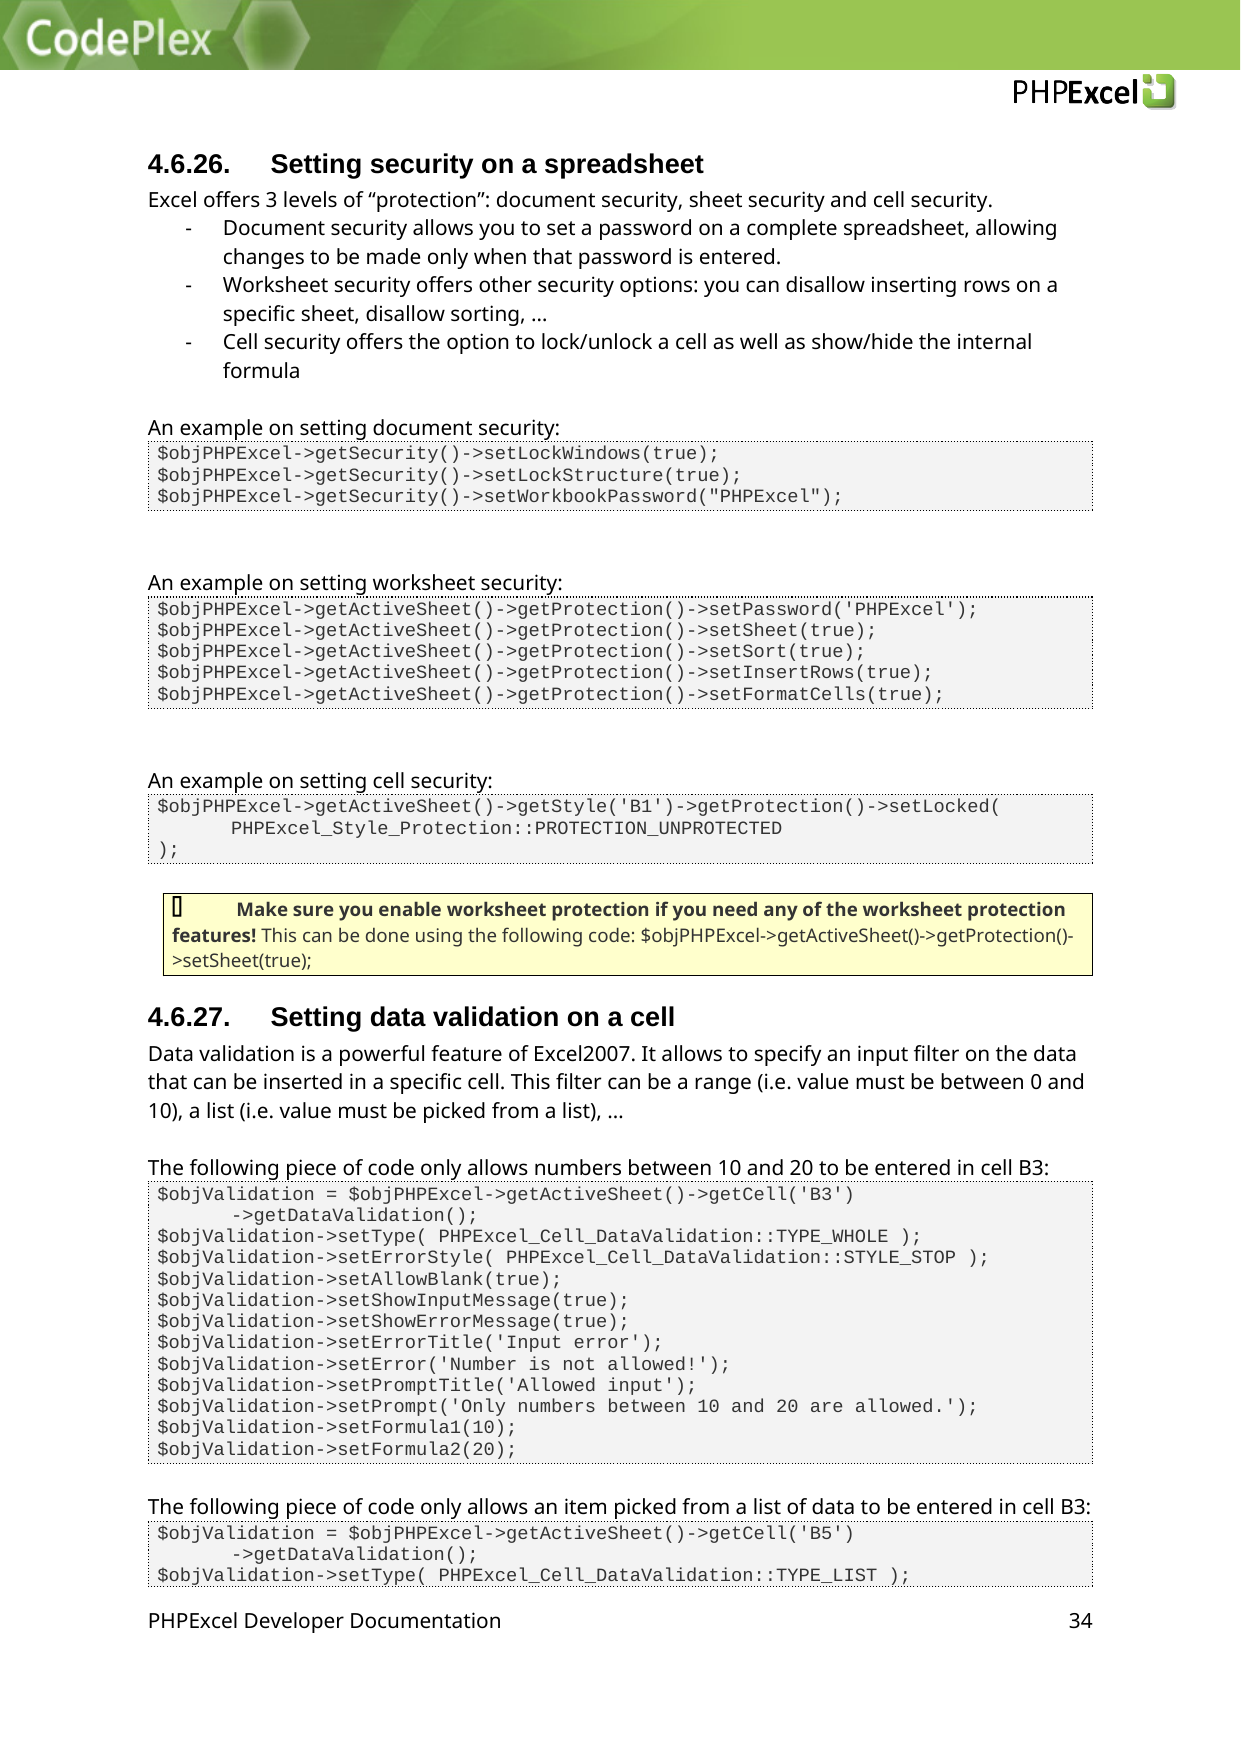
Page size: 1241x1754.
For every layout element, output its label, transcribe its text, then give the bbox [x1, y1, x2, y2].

text $objPHPExcel->getSecurity()->setLockStructure(true); [148, 462, 1093, 483]
text $objPHPExcel->getActiveSheet()->getStyle('B1')->getProtection()->setLocked( [148, 794, 1093, 815]
text ->getDataValidation(); [148, 1542, 1093, 1563]
text $objPHPExcel->getActiveSheet()->getProtection()->setSort(true); [148, 639, 1093, 660]
text $objPHPExcel->getActiveSheet()->getProtection()->setPassword('PHPExcel'); [148, 596, 1093, 618]
text $objValidation->setPromptTitle('Allowed input'); [148, 1372, 1093, 1394]
list Cell security offers the option to lock/unlock a cell as well as show/hide the internal formula [185, 327, 1093, 384]
text $objValidation->setPrompt('Only numbers between 10 and 20 are allowed.'); [148, 1394, 1093, 1415]
text $objValidation->setError('Number is not allowed!'); [148, 1351, 1093, 1372]
text The following piece of code only allows an item picked from a list of data to be entered in cell B3: [148, 1492, 1093, 1521]
list Document security allows you to set a password on a complete spreadsheet, allowing changes to be made only when that password is entered. [185, 213, 1093, 270]
text $objPHPExcel->getActiveSheet()->getProtection()->setFormatCells(true); [148, 681, 1093, 709]
list Make sure you enable worksheet protection if you need any of the worksheet protection features! This can be done using the following code: $objPHPExcel->getActiveSheet()->getProtection()->setSheet(true); [164, 894, 1092, 975]
text An example on setting worksheet security: [148, 568, 1093, 596]
text ); [148, 837, 1093, 864]
text The following piece of code only allows numbers between 10 and 20 to be entered in cell B3: [148, 1153, 1093, 1181]
text $objValidation = $objPHPExcel->getActiveSheet()->getCell('B3') [148, 1181, 1093, 1202]
subtitle Setting data validation on a cell [148, 1001, 1093, 1033]
text Excel offers 3 levels of “protection”: document security, sheet security and cell security. [148, 185, 1093, 213]
text $objPHPExcel->getActiveSheet()->getProtection()->setSheet(true); [148, 618, 1093, 639]
list Worksheet security offers other security options: you can disallow inserting rows on a specific sheet, disallow sorting, … [185, 270, 1093, 327]
text $objValidation->setShowInputMessage(true); [148, 1287, 1093, 1309]
text ->getDataValidation(); [148, 1202, 1093, 1224]
text $objPHPExcel->getSecurity()->setWorkbookPassword("PHPExcel"); [148, 483, 1093, 511]
text $objValidation->setAllowBlank(true); [148, 1266, 1093, 1287]
text Data validation is a powerful feature of Excel2007. It allows to specify an input filter on the data that can be inserted in a specific cell. This filter can be a range (i.e. value must be between 0 and 10), a list (i.e. value must be picked from a list), … [148, 1039, 1093, 1124]
text $objValidation->setFormula1(10); [148, 1415, 1093, 1436]
text $objValidation->setFormula2(20); [148, 1436, 1093, 1464]
text $objValidation = $objPHPExcel->getActiveSheet()->getCell('B5') [148, 1521, 1093, 1542]
subtitle Setting security on a spreadsheet [148, 148, 1093, 179]
text $objValidation->setType( PHPExcel_Cell_DataValidation::TYPE_WHOLE ); [148, 1224, 1093, 1245]
text PHPExcel_Style_Protection::PROTECTION_UNPROTECTED [148, 815, 1093, 837]
text $objValidation->setShowErrorMessage(true); [148, 1309, 1093, 1330]
text An example on setting document security: [148, 413, 1093, 441]
text $objValidation->setType( PHPExcel_Cell_DataValidation::TYPE_LIST ); [148, 1563, 1093, 1587]
text $objValidation->setErrorTitle('Input error'); [148, 1330, 1093, 1351]
text $objPHPExcel->getActiveSheet()->getProtection()->setInsertRows(true); [148, 660, 1093, 681]
text $objValidation->setErrorStyle( PHPExcel_Cell_DataValidation::STYLE_STOP ); [148, 1245, 1093, 1266]
text $objPHPExcel->getSecurity()->setLockWindows(true); [148, 441, 1093, 462]
text An example on setting cell security: [148, 766, 1093, 794]
